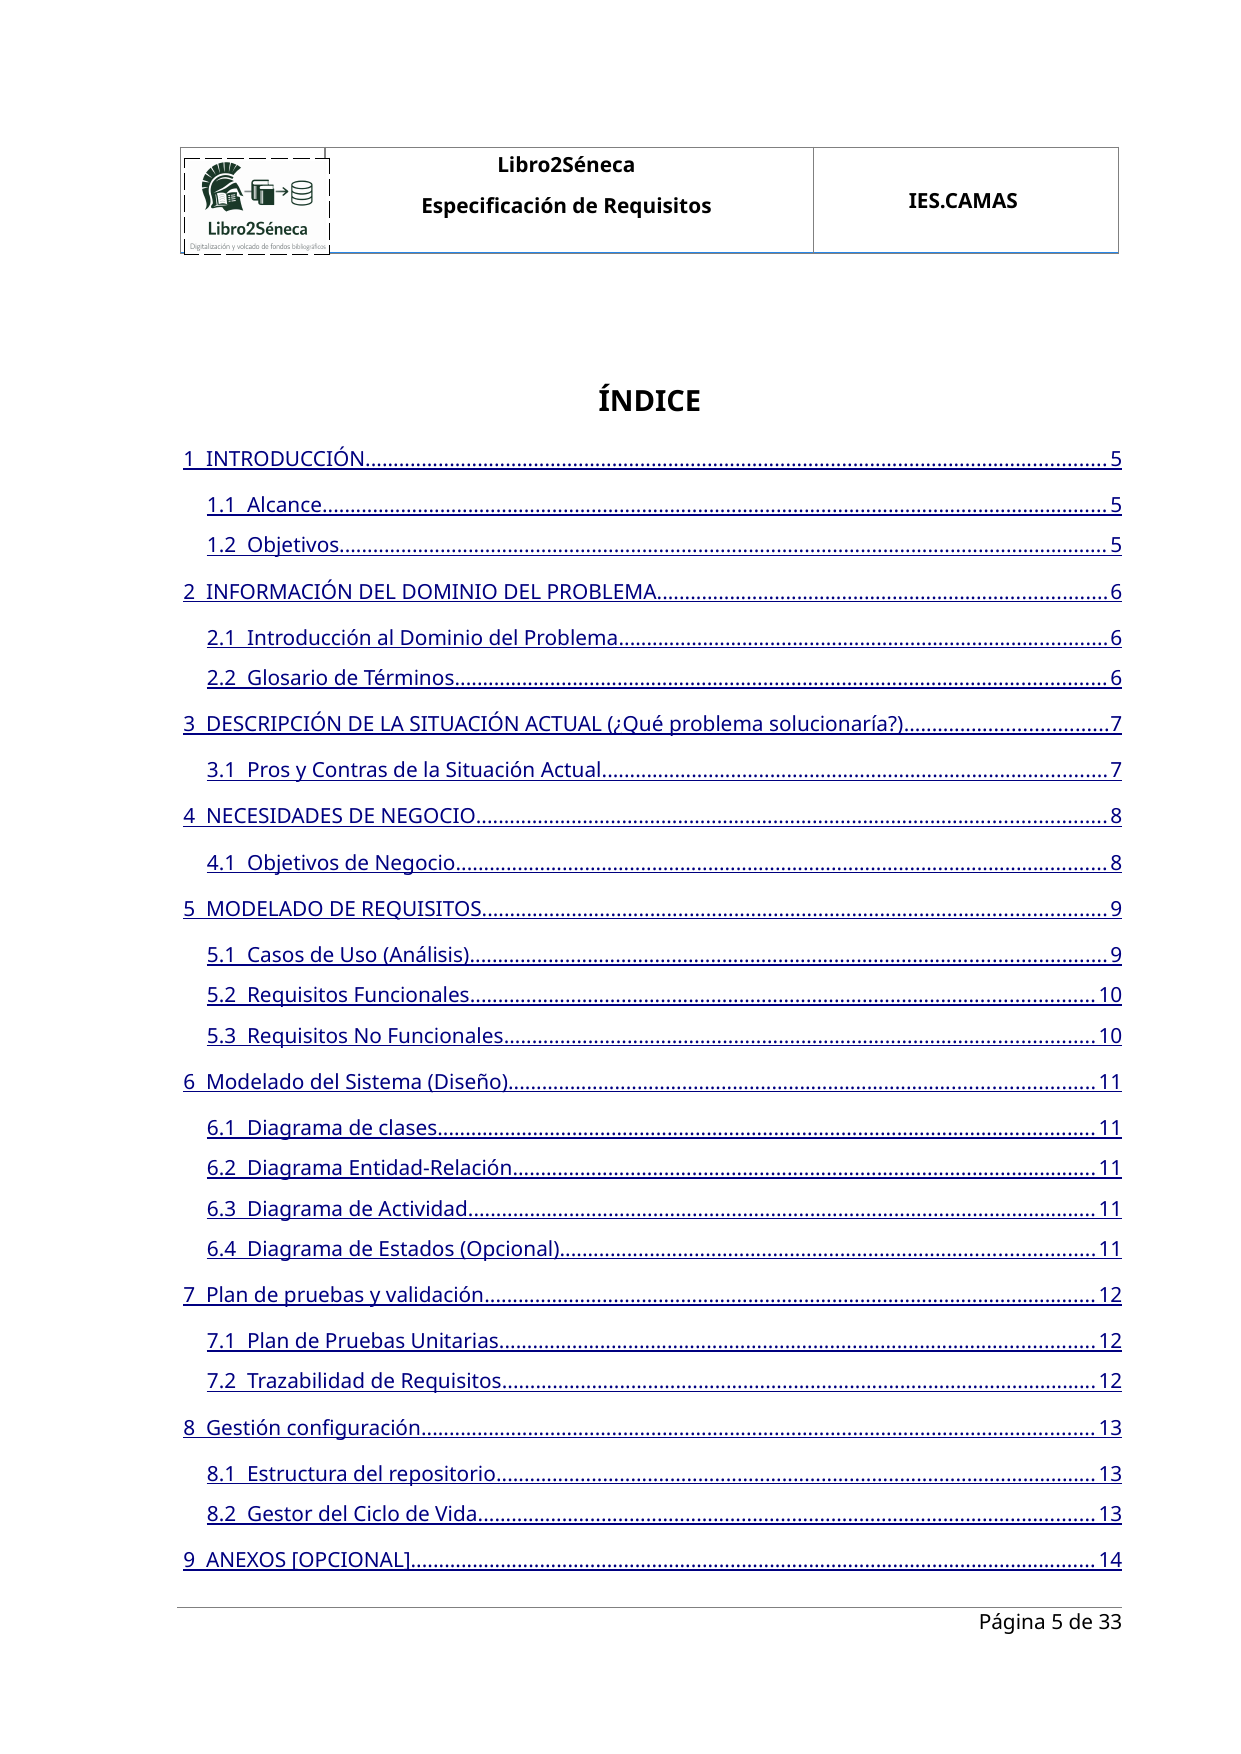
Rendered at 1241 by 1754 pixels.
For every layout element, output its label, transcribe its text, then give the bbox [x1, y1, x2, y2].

text 9 ANEXOS [OPCIONAL] 14 [183, 1545, 1122, 1569]
text 7 Plan de pruebas y validación 12 [183, 1280, 1122, 1304]
text 1.1 Alcance 5 [207, 490, 1122, 514]
text 2 INFORMACIÓN DEL DOMINIO DEL PROBLEMA 6 [183, 577, 1122, 601]
text 6.1 Diagrama de clases 11 [207, 1113, 1122, 1137]
text 1 INTRODUCCIÓN 5 [183, 444, 1122, 468]
text 6.2 Diagrama Entidad-Relación 11 [207, 1153, 1122, 1177]
text 1.2 Objetivos 5 [207, 531, 1122, 555]
text 6 Modelado del Sistema (Diseño) 11 [183, 1067, 1122, 1091]
text 4.1 Objetivos de Negocio 8 [207, 848, 1122, 872]
subtitle ÍNDICE [177, 380, 1122, 420]
text 7.1 Plan de Pruebas Unitarias 12 [207, 1326, 1122, 1350]
text 6.3 Diagrama de Actividad 11 [207, 1194, 1122, 1218]
text 8.1 Estructura del repositorio 13 [207, 1459, 1122, 1483]
text 5 MODELADO DE REQUISITOS 9 [183, 894, 1122, 918]
text 3 DESCRIPCIÓN DE LA SITUACIÓN ACTUAL (¿Qué problema solucionaría?) 7 [183, 709, 1122, 733]
text 8 Gestión configuración 13 [183, 1413, 1122, 1437]
picture [188, 161, 326, 251]
text 2.2 Glosario de Términos 6 [207, 663, 1122, 687]
text 7.2 Trazabilidad de Requisitos 12 [207, 1367, 1122, 1391]
text 6.4 Diagrama de Estados (Opcional) 11 [207, 1234, 1122, 1258]
text 2.1 Introducción al Dominio del Problema 6 [207, 623, 1122, 647]
text 3.1 Pros y Contras de la Situación Actual 7 [207, 756, 1122, 780]
text 8.2 Gestor del Ciclo de Vida 13 [207, 1499, 1122, 1523]
text 5.3 Requisitos No Funcionales 10 [207, 1021, 1122, 1045]
text 5.2 Requisitos Funcionales 10 [207, 980, 1122, 1004]
text 4 NECESIDADES DE NEGOCIO 8 [183, 802, 1122, 826]
text 5.1 Casos de Uso (Análisis) 9 [207, 940, 1122, 964]
